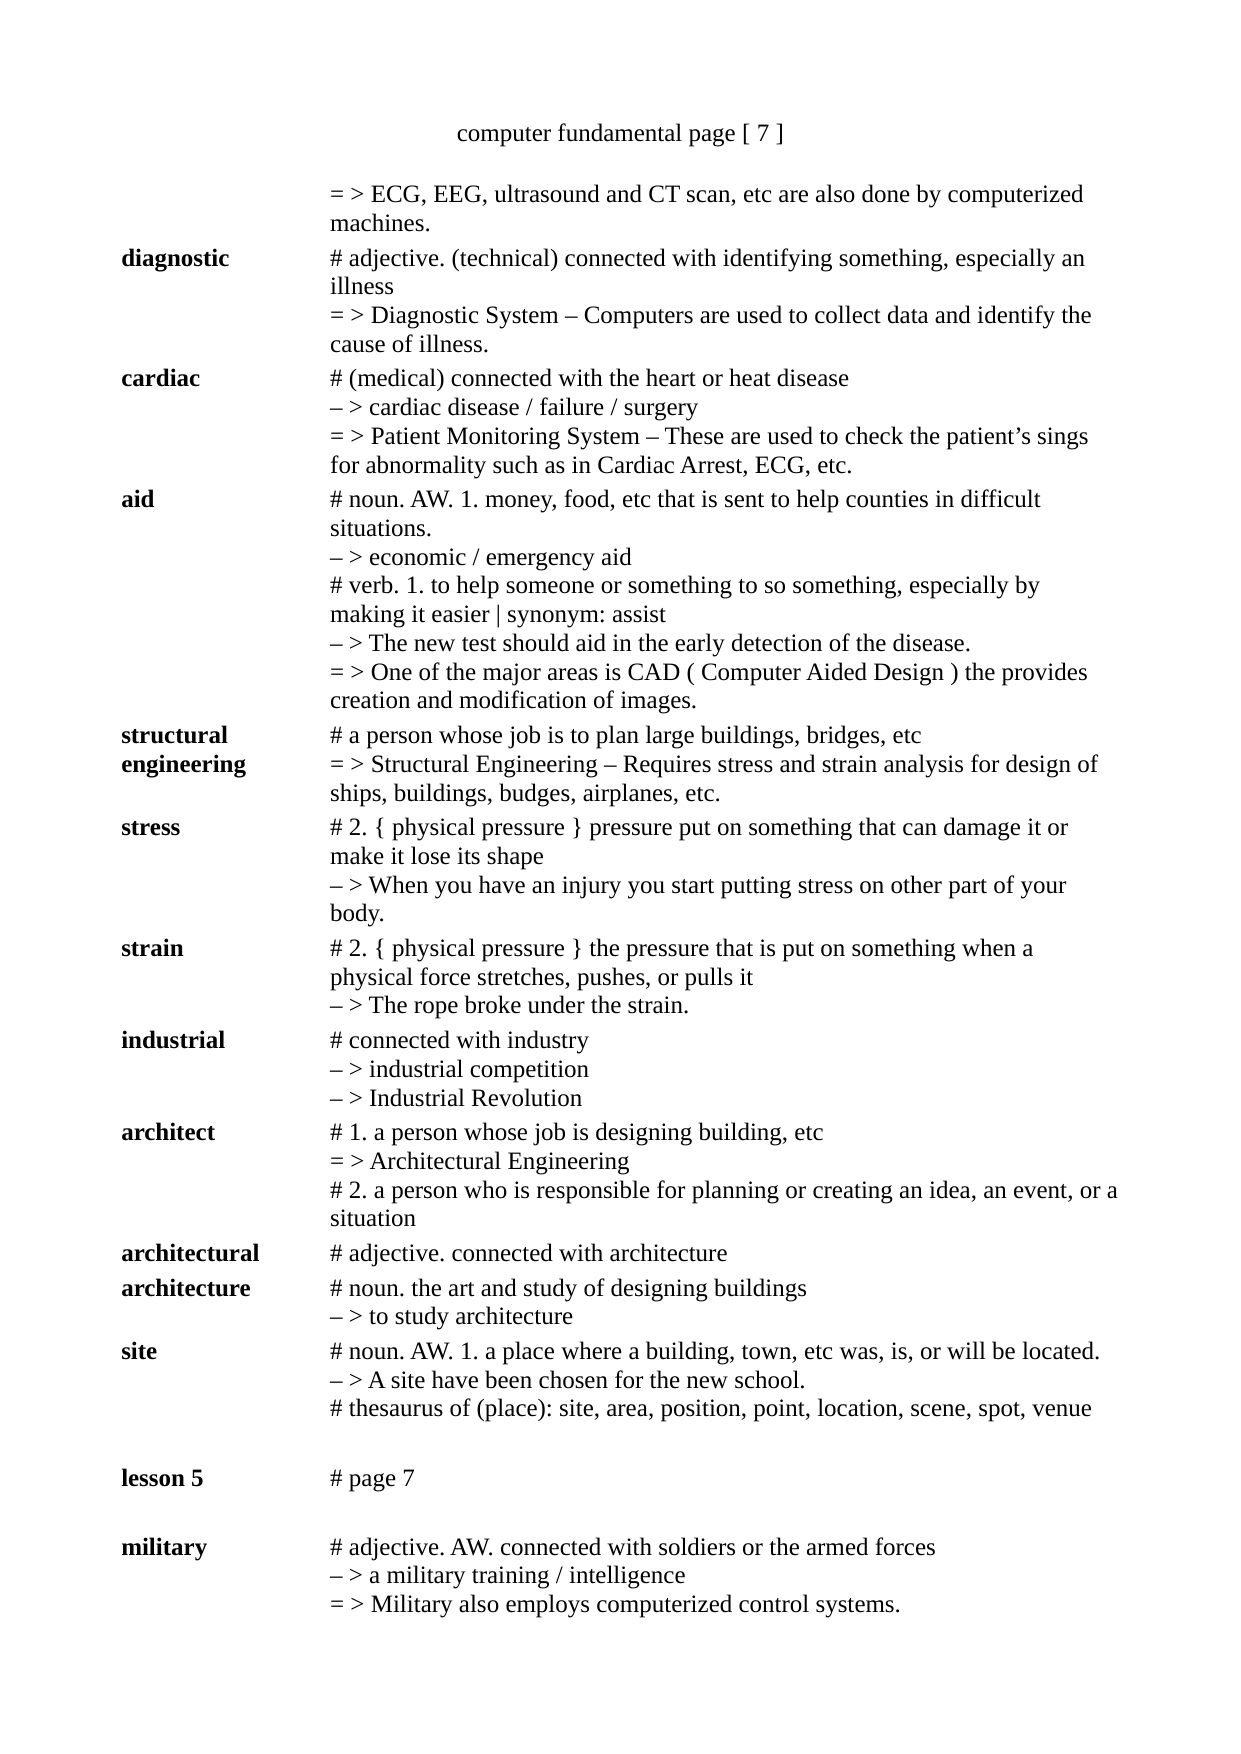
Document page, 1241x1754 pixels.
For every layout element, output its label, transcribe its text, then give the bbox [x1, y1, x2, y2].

table_cell # (medical) connected with the heart or heat disease – > cardiac disease / failure / surgery = > Patient Monitoring System – These are used to check the patient’s sings for abnormality such as in Cardiac Arrest, ECG, etc. [327, 361, 1122, 481]
table_cell # page 7 [327, 1460, 1122, 1494]
table_cell industrial [118, 1022, 327, 1114]
table_cell # adjective. AW. connected with soldiers or the armed forces – > a military training / intelligence = > Military also employs computerized control systems. [327, 1529, 1122, 1621]
table_cell # 2. { physical pressure } pressure put on something that can damage it or make it lose its shape – > When you have an injury you start putting stress on other part of your body. [327, 809, 1122, 930]
table_cell aid [118, 481, 327, 717]
table_cell [327, 1494, 1122, 1529]
table_cell [118, 1494, 327, 1529]
table_cell structural engineering [118, 717, 327, 809]
table_cell [118, 176, 327, 240]
table_cell stress [118, 809, 327, 930]
table_cell # 2. { physical pressure } the pressure that is put on something when a physical force stretches, pushes, or pulls it – > The rope broke under the strain. [327, 930, 1122, 1022]
table_cell cardiac [118, 361, 327, 481]
table_cell site [118, 1333, 327, 1425]
table_cell strain [118, 930, 327, 1022]
table_cell # noun. AW. 1. a place where a building, town, etc was, is, or will be located. – > A site have been chosen for the new school. # thesaurus of (place): site, area, position, point, location, scene, spot, venue [327, 1333, 1122, 1425]
table_cell military [118, 1529, 327, 1621]
table_cell # a person whose job is to plan large buildings, bridges, etc = > Structural Engineering – Requires stress and strain analysis for design of ships, buildings, budges, airplanes, etc. [327, 717, 1122, 809]
table_cell # noun. AW. 1. money, food, etc that is sent to help counties in difficult situations. – > economic / emergency aid # verb. 1. to help someone or something to so something, especially by making it easier | synonym: assist – > The new test should aid in the early detection of the disease. = > One of the major areas is CAD ( Computer Aided Design ) the provides creation and modification of images. [327, 481, 1122, 717]
table_cell architectural [118, 1235, 327, 1270]
table_cell architecture [118, 1270, 327, 1333]
table_cell # adjective. (technical) connected with identifying something, especially an illness = > Diagnostic System – Computers are used to collect data and identify the cause of illness. [327, 240, 1122, 361]
table_cell architect [118, 1114, 327, 1235]
table_cell # 1. a person whose job is designing building, etc = > Architectural Engineering # 2. a person who is responsible for planning or creating an idea, an event, or a situation [327, 1114, 1122, 1235]
table_cell # noun. the art and study of designing buildings – > to study architecture [327, 1270, 1122, 1333]
table_cell [118, 1425, 327, 1460]
table_cell [327, 1425, 1122, 1460]
table_cell diagnostic [118, 240, 327, 361]
table_cell = > ECG, EEG, ultrasound and CT scan, etc are also done by computerized machines. [327, 176, 1122, 240]
table_cell # adjective. connected with architecture [327, 1235, 1122, 1270]
table_cell lesson 5 [118, 1460, 327, 1494]
table_cell # connected with industry – > industrial competition – > Industrial Revolution [327, 1022, 1122, 1114]
